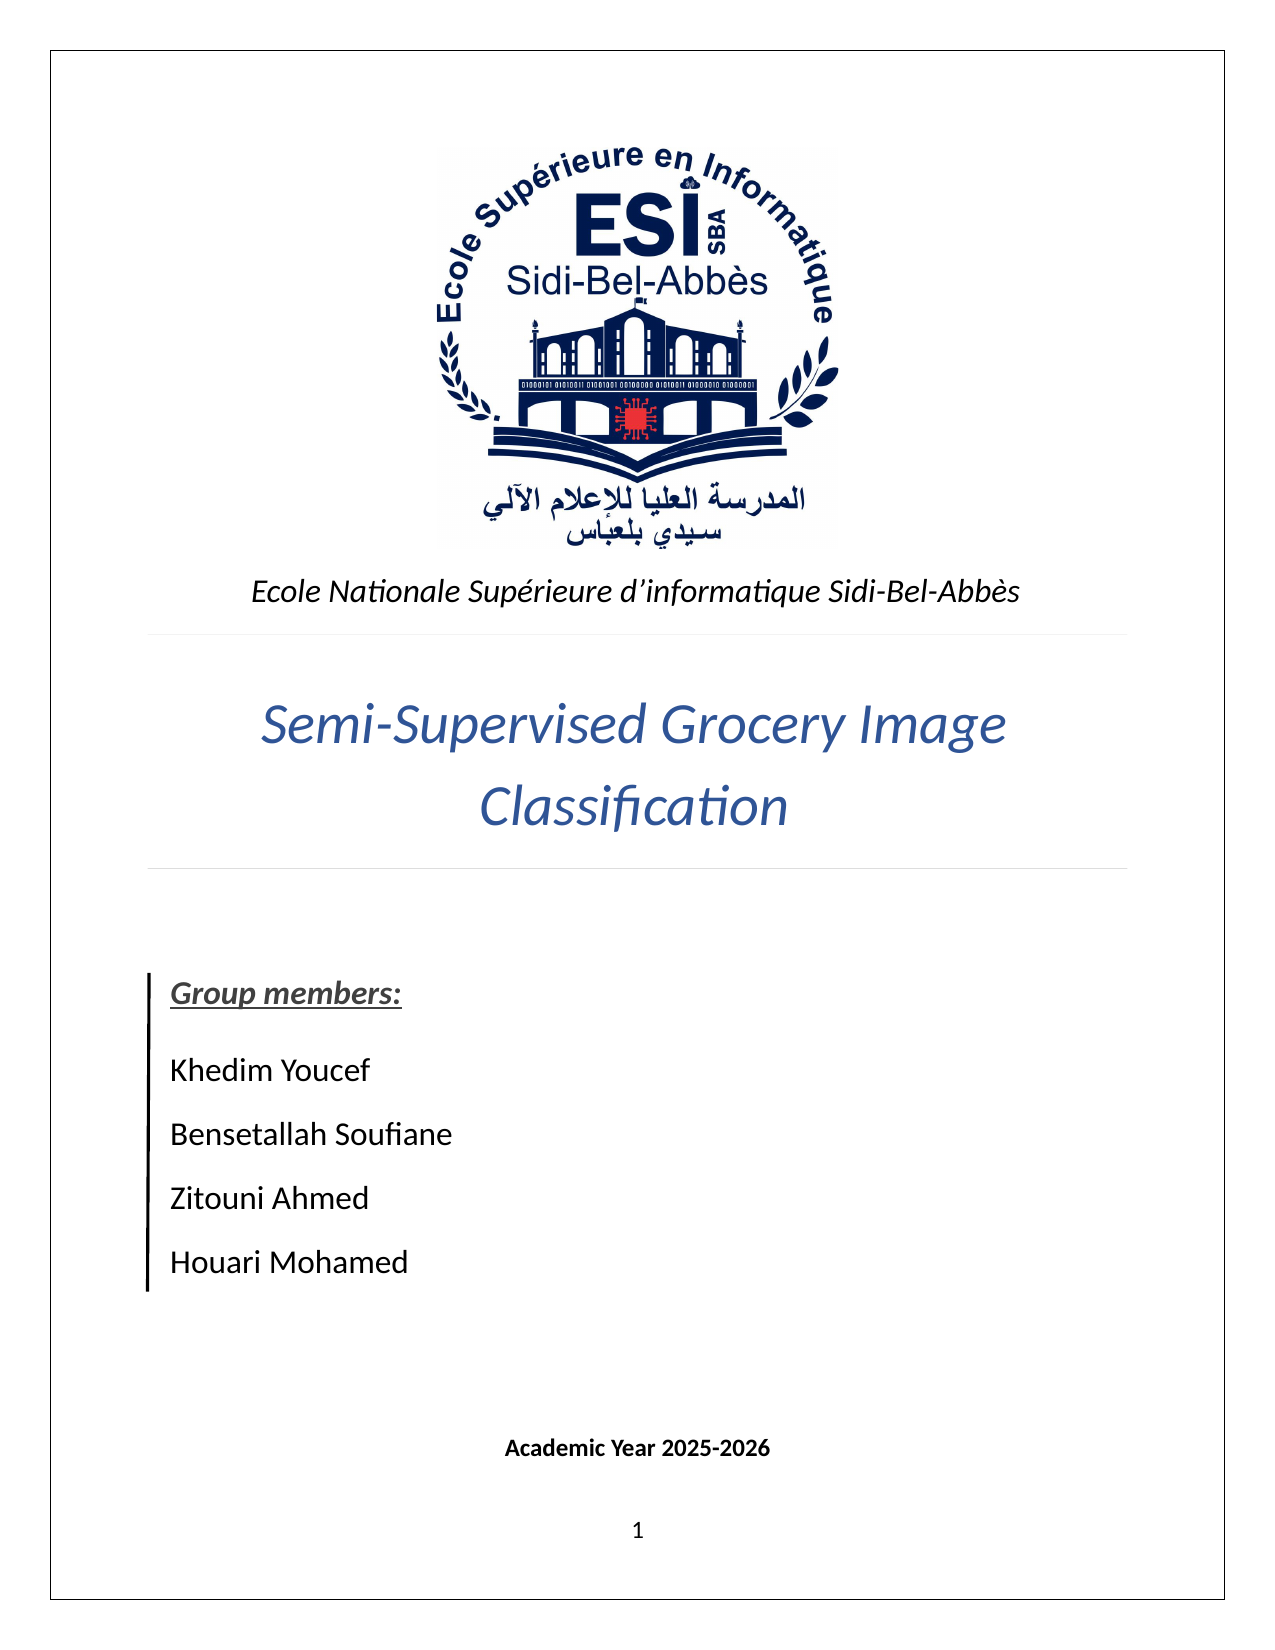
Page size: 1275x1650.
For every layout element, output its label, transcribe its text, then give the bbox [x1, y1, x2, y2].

text Bensetallah Soufiane [150, 1113, 1127, 1154]
text Zitouni Ahmed [150, 1177, 1127, 1217]
text Semi-Supervised Grocery Image Classification [147, 686, 1127, 840]
text Academic Year 2025-2026 [147, 1432, 1127, 1463]
text Group members: [151, 972, 1127, 1013]
text Khedim Youcef [151, 1049, 1127, 1090]
text Ecole Nationale Supérieure d’informatique Sidi-Bel-Abbès [147, 571, 1127, 611]
text Houari Mohamed [150, 1241, 1127, 1281]
